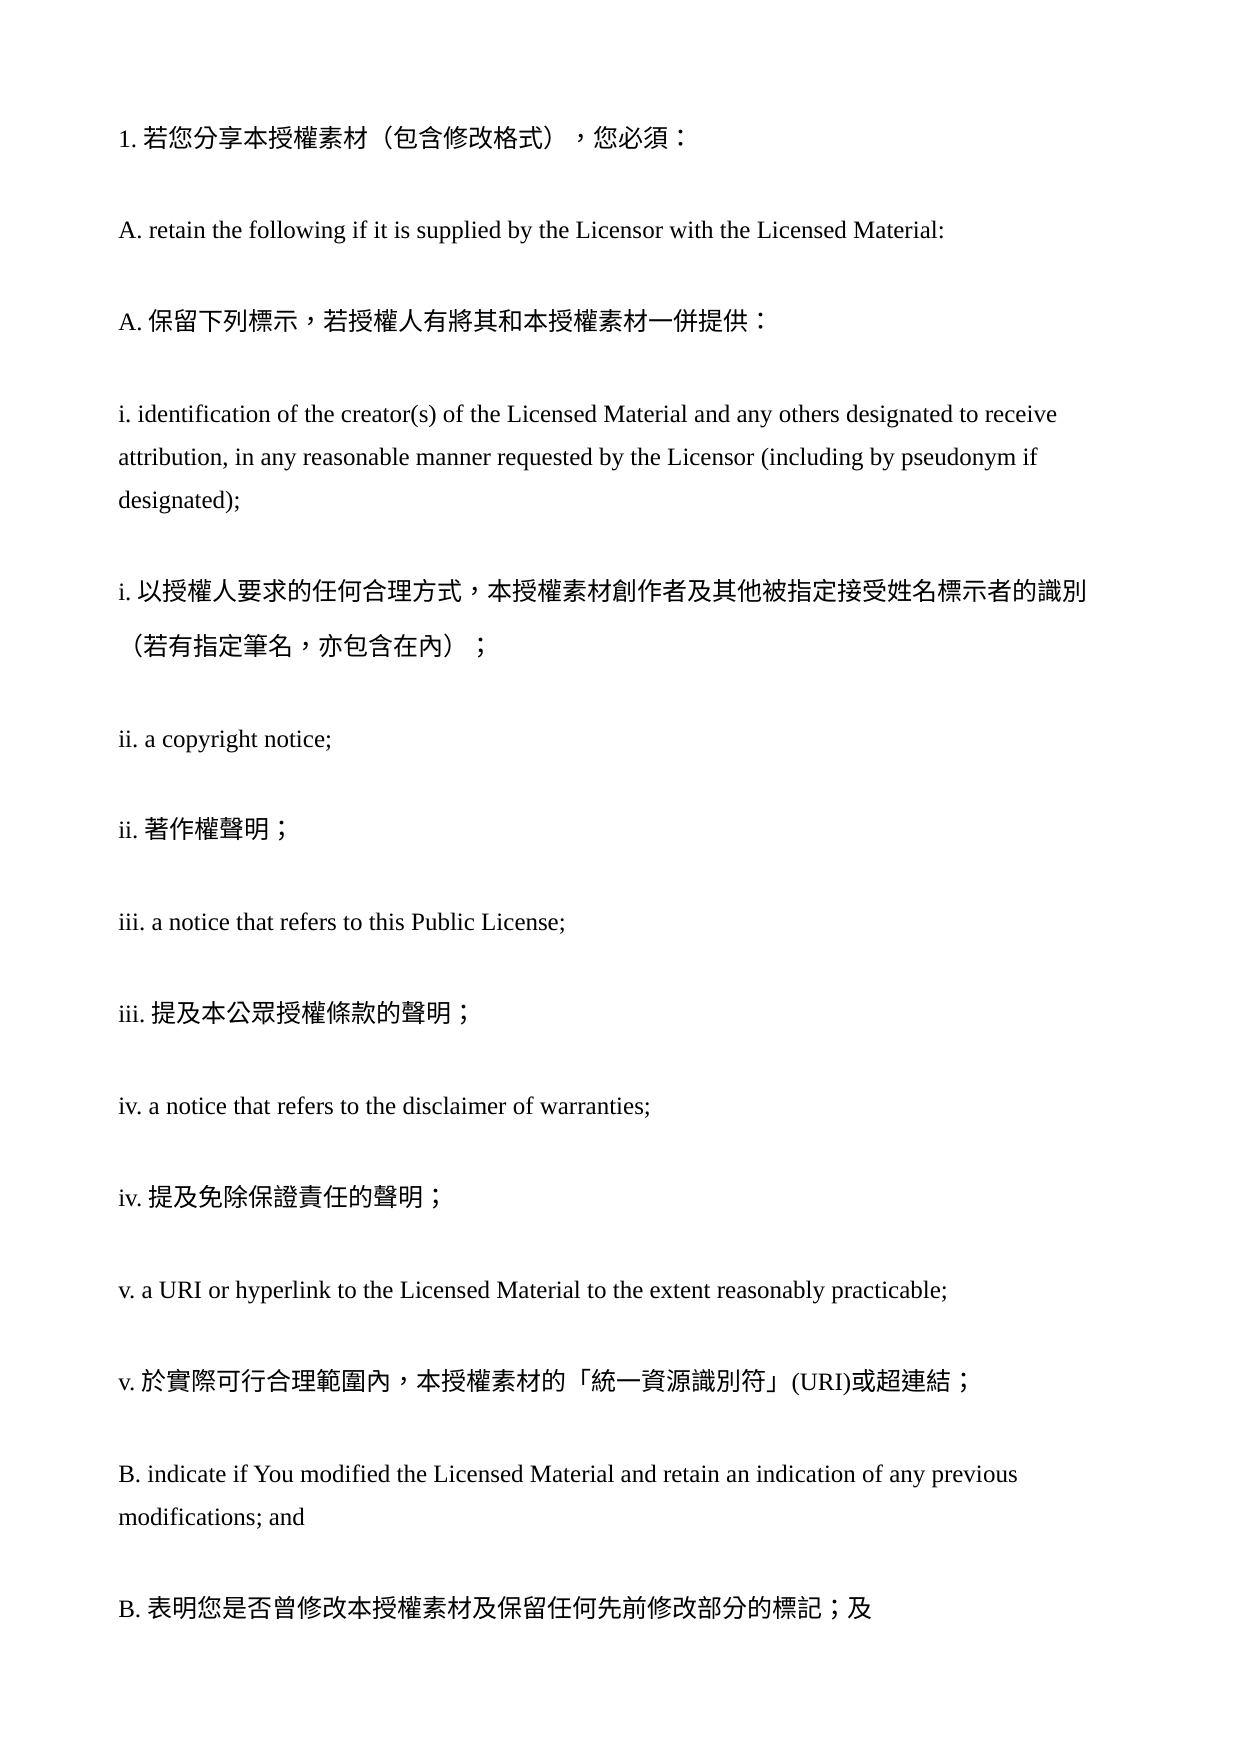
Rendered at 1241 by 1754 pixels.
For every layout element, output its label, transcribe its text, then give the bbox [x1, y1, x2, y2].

text A. 保留下列標示，若授權人有將其和本授權素材一併提供： [118, 302, 1122, 338]
text 1. 若您分享本授權素材（包含修改格式），您必須： [118, 118, 1122, 154]
text v. 於實際可行合理範圍內，本授權素材的「統一資源識別符」(URI)或超連結； [118, 1361, 1122, 1397]
text iii. a notice that refers to this Public License; [118, 907, 1122, 936]
text i. identification of the creator(s) of the Licensed Material and any others designated to receive attribution, in any reasonable manner requested by the Licensor (including by pseudonym if designated); [118, 399, 1122, 514]
text A. retain the following if it is supplied by the Licensor with the Licensed Material: [118, 216, 1122, 244]
text i. 以授權人要求的任何合理方式，本授權素材創作者及其他被指定接受姓名標示者的識別（若有指定筆名，亦包含在內）； [118, 572, 1122, 662]
text iv. 提及免除保證責任的聲明； [118, 1177, 1122, 1214]
text v. a URI or hyperlink to the Licensed Material to the extent reasonably practicable; [118, 1275, 1122, 1304]
text ii. a copyright notice; [118, 724, 1122, 752]
text iv. a notice that refers to the disclaimer of warranties; [118, 1091, 1122, 1120]
text B. 表明您是否曾修改本授權素材及保留任何先前修改部分的標記；及 [118, 1588, 1122, 1624]
text B. indicate if You modified the Licensed Material and retain an indication of any previous modifications; and [118, 1459, 1122, 1531]
text iii. 提及本公眾授權條款的聲明； [118, 994, 1122, 1030]
text ii. 著作權聲明； [118, 810, 1122, 846]
